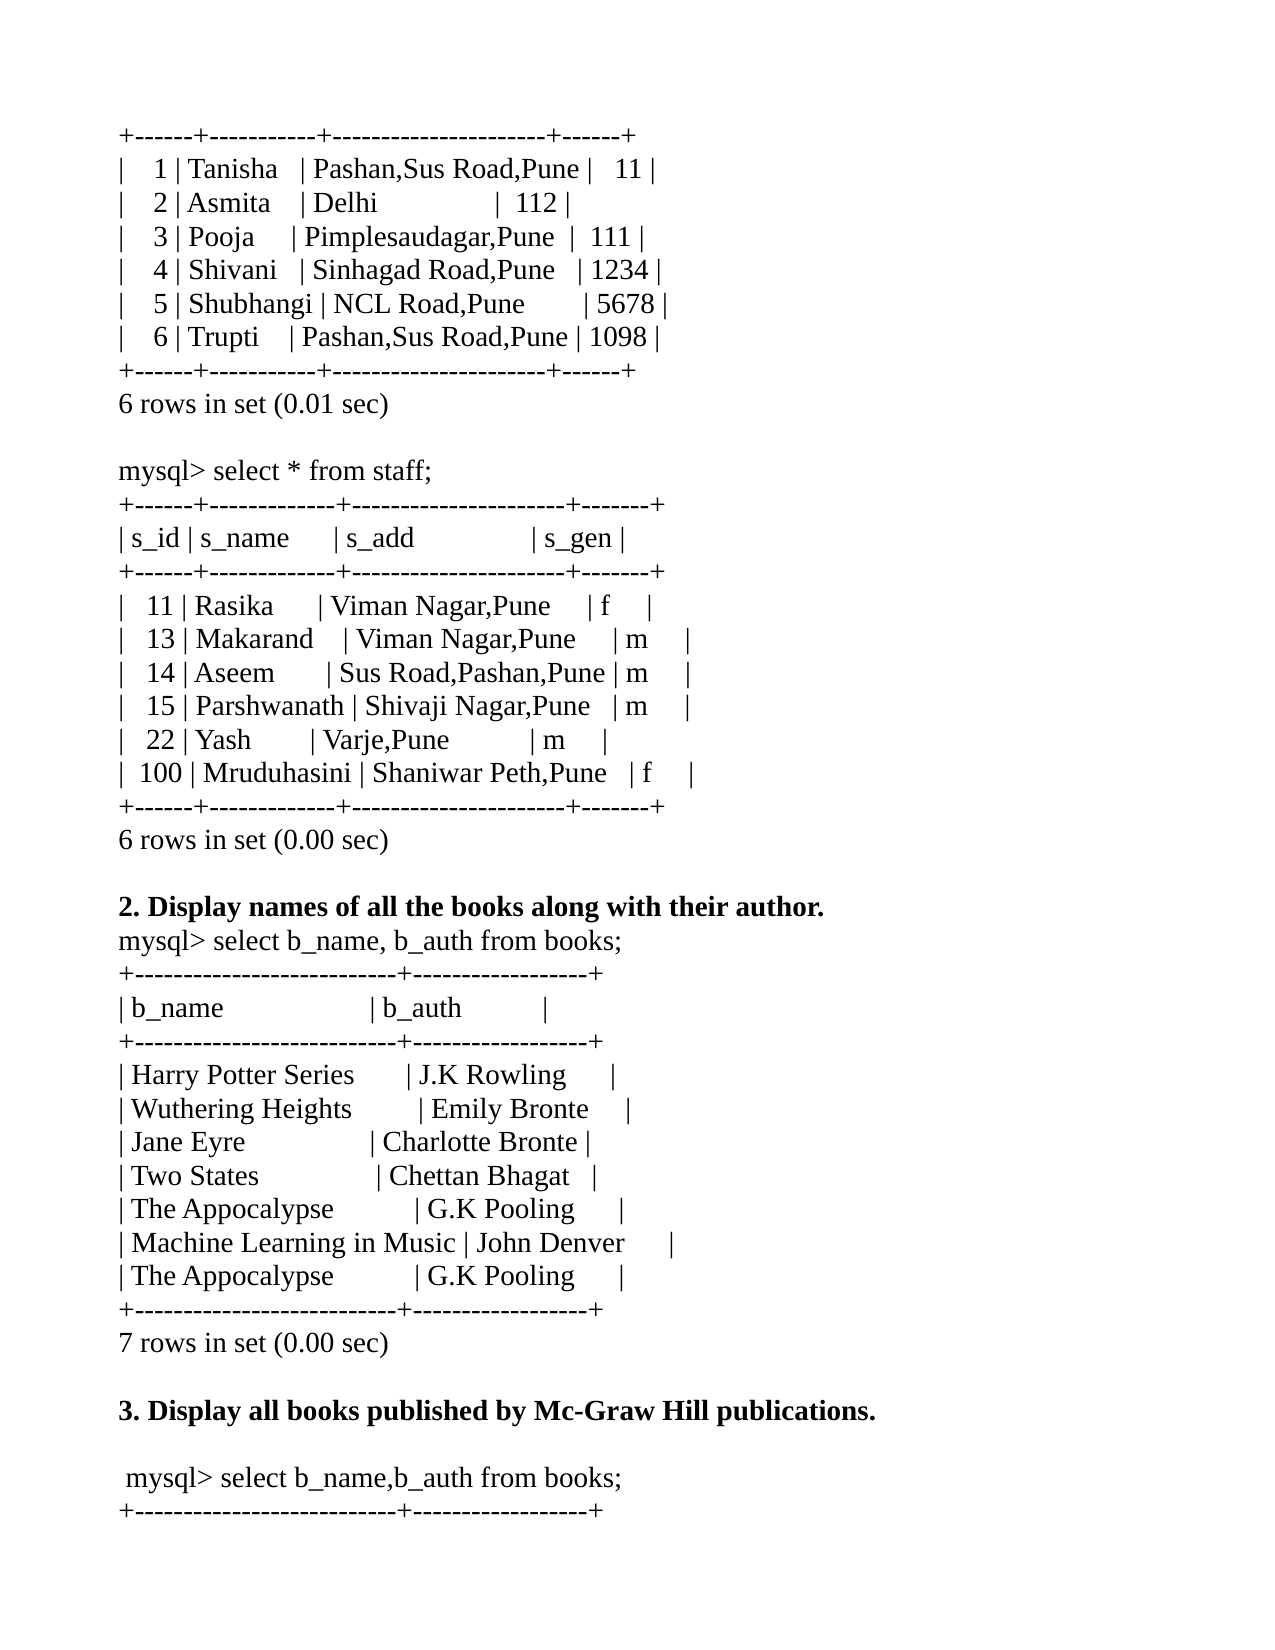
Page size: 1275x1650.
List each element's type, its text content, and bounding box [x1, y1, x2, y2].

text +---------------------------+------------------+ [118, 1292, 1157, 1326]
text +------+-----------+----------------------+------+ [118, 353, 1157, 386]
text mysql> select * from staff; [118, 453, 1157, 487]
text | s_id | s_name | s_add | s_gen | [118, 521, 1157, 554]
text | 11 | Rasika | Viman Nagar,Pune | f | [118, 588, 1157, 621]
text +---------------------------+------------------+ [118, 957, 1157, 990]
text +------+-------------+----------------------+-------+ [118, 554, 1157, 588]
text | 22 | Yash | Varje,Pune | m | [118, 722, 1157, 755]
text mysql> select b_name, b_auth from books; [118, 923, 1157, 957]
text 3. Display all books published by Mc-Graw Hill publications. [118, 1393, 1157, 1426]
text | 100 | Mruduhasini | Shaniwar Peth,Pune | f | [118, 755, 1157, 789]
text +---------------------------+------------------+ [118, 1493, 1157, 1527]
text | 4 | Shivani | Sinhagad Road,Pune | 1234 | [118, 252, 1157, 286]
text | 2 | Asmita | Delhi | 112 | [118, 185, 1157, 219]
text 6 rows in set (0.01 sec) [118, 386, 1157, 420]
text | Jane Eyre | Charlotte Bronte | [118, 1124, 1157, 1158]
text | 13 | Makarand | Viman Nagar,Pune | m | [118, 621, 1157, 655]
text | 14 | Aseem | Sus Road,Pashan,Pune | m | [118, 655, 1157, 688]
text | Wuthering Heights | Emily Bronte | [118, 1091, 1157, 1124]
text 7 rows in set (0.00 sec) [118, 1326, 1157, 1359]
text | Two States | Chettan Bhagat | [118, 1158, 1157, 1191]
text | The Appocalypse | G.K Pooling | [118, 1191, 1157, 1225]
text | b_name | b_auth | [118, 990, 1157, 1024]
text +---------------------------+------------------+ [118, 1024, 1157, 1057]
text | 6 | Trupti | Pashan,Sus Road,Pune | 1098 | [118, 319, 1157, 353]
text | Machine Learning in Music | John Denver | [118, 1225, 1157, 1258]
text | The Appocalypse | G.K Pooling | [118, 1258, 1157, 1292]
text | 1 | Tanisha | Pashan,Sus Road,Pune | 11 | [118, 152, 1157, 185]
text +------+-----------+----------------------+------+ [118, 118, 1157, 152]
text +------+-------------+----------------------+-------+ [118, 487, 1157, 521]
text | Harry Potter Series | J.K Rowling | [118, 1057, 1157, 1091]
text 6 rows in set (0.00 sec) [118, 822, 1157, 856]
text mysql> select b_name,b_auth from books; [118, 1460, 1157, 1493]
text 2. Display names of all the books along with their author. [118, 889, 1157, 923]
text | 3 | Pooja | Pimplesaudagar,Pune | 111 | [118, 219, 1157, 252]
text | 5 | Shubhangi | NCL Road,Pune | 5678 | [118, 286, 1157, 319]
text | 15 | Parshwanath | Shivaji Nagar,Pune | m | [118, 688, 1157, 722]
text +------+-------------+----------------------+-------+ [118, 789, 1157, 822]
